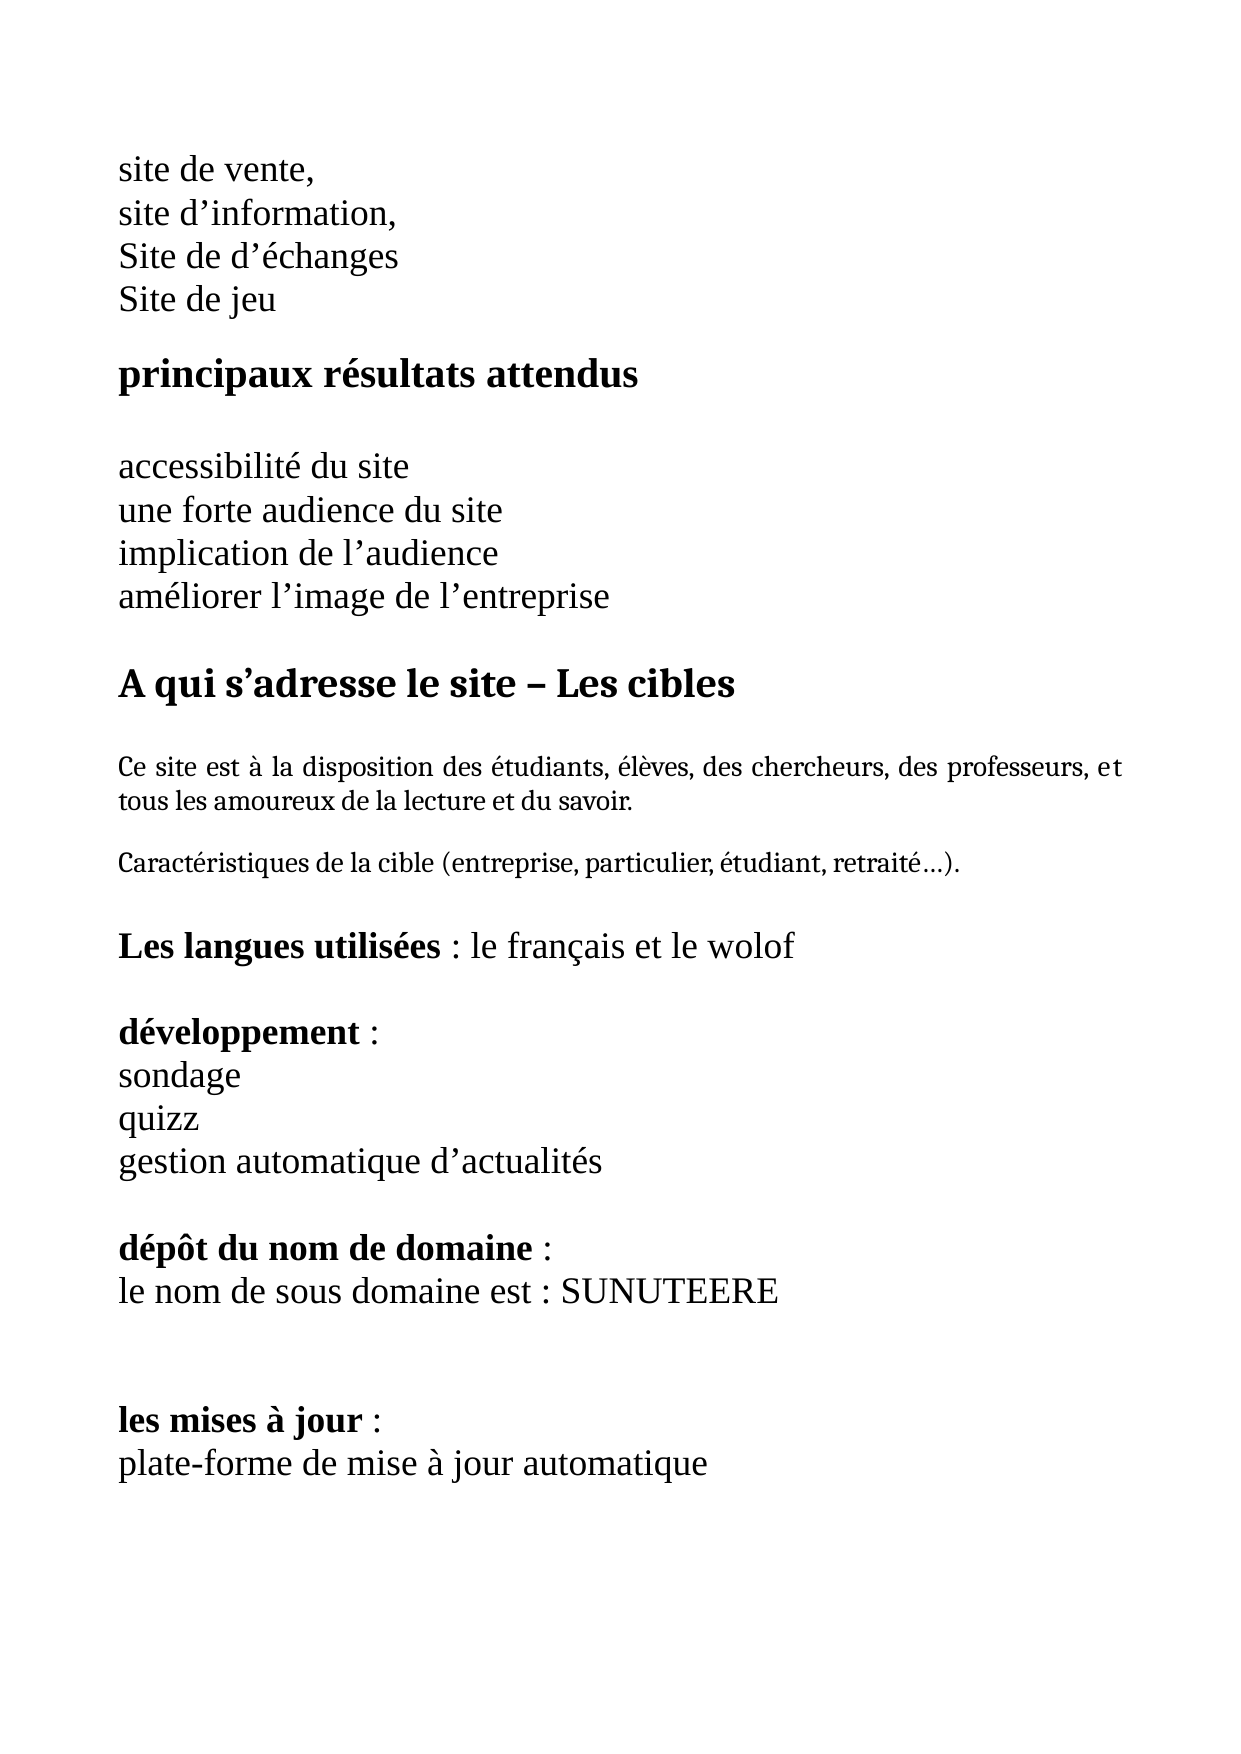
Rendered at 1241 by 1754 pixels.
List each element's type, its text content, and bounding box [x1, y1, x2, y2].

text quizz [118, 1096, 1122, 1139]
text principaux résultats attendus [118, 348, 1122, 396]
text Les langues utilisées : le français et le wolof [118, 923, 1122, 966]
text une forte audience du site [118, 487, 1122, 530]
text le nom de sous domaine est : SUNUTEERE [118, 1268, 1122, 1311]
text les mises à jour : [118, 1397, 1122, 1441]
text A qui s’adresse le site – Les cibles [118, 659, 1122, 707]
text sondage [118, 1052, 1122, 1096]
text plate-forme de mise à jour automatique [118, 1441, 1122, 1484]
text implication de l’audience [118, 530, 1122, 573]
text dépôt du nom de domaine : [118, 1225, 1122, 1268]
text site d’information, [118, 190, 1122, 233]
text Site de d’échanges [118, 233, 1122, 276]
text Ce site est à la disposition des étudiants, élèves, des chercheurs, des professeurs, et tous les amoureux de la lecture et du savoir. [118, 751, 1122, 818]
text développement : [118, 1009, 1122, 1052]
text Caractéristiques de la cible (entreprise, particulier, étudiant, retraité…). [118, 846, 1122, 880]
text améliorer l’image de l’entreprise [118, 573, 1122, 616]
text site de vente, [118, 147, 1122, 190]
text gestion automatique d’actualités [118, 1139, 1122, 1182]
text Site de jeu [118, 276, 1122, 319]
text accessibilité du site [118, 444, 1122, 487]
